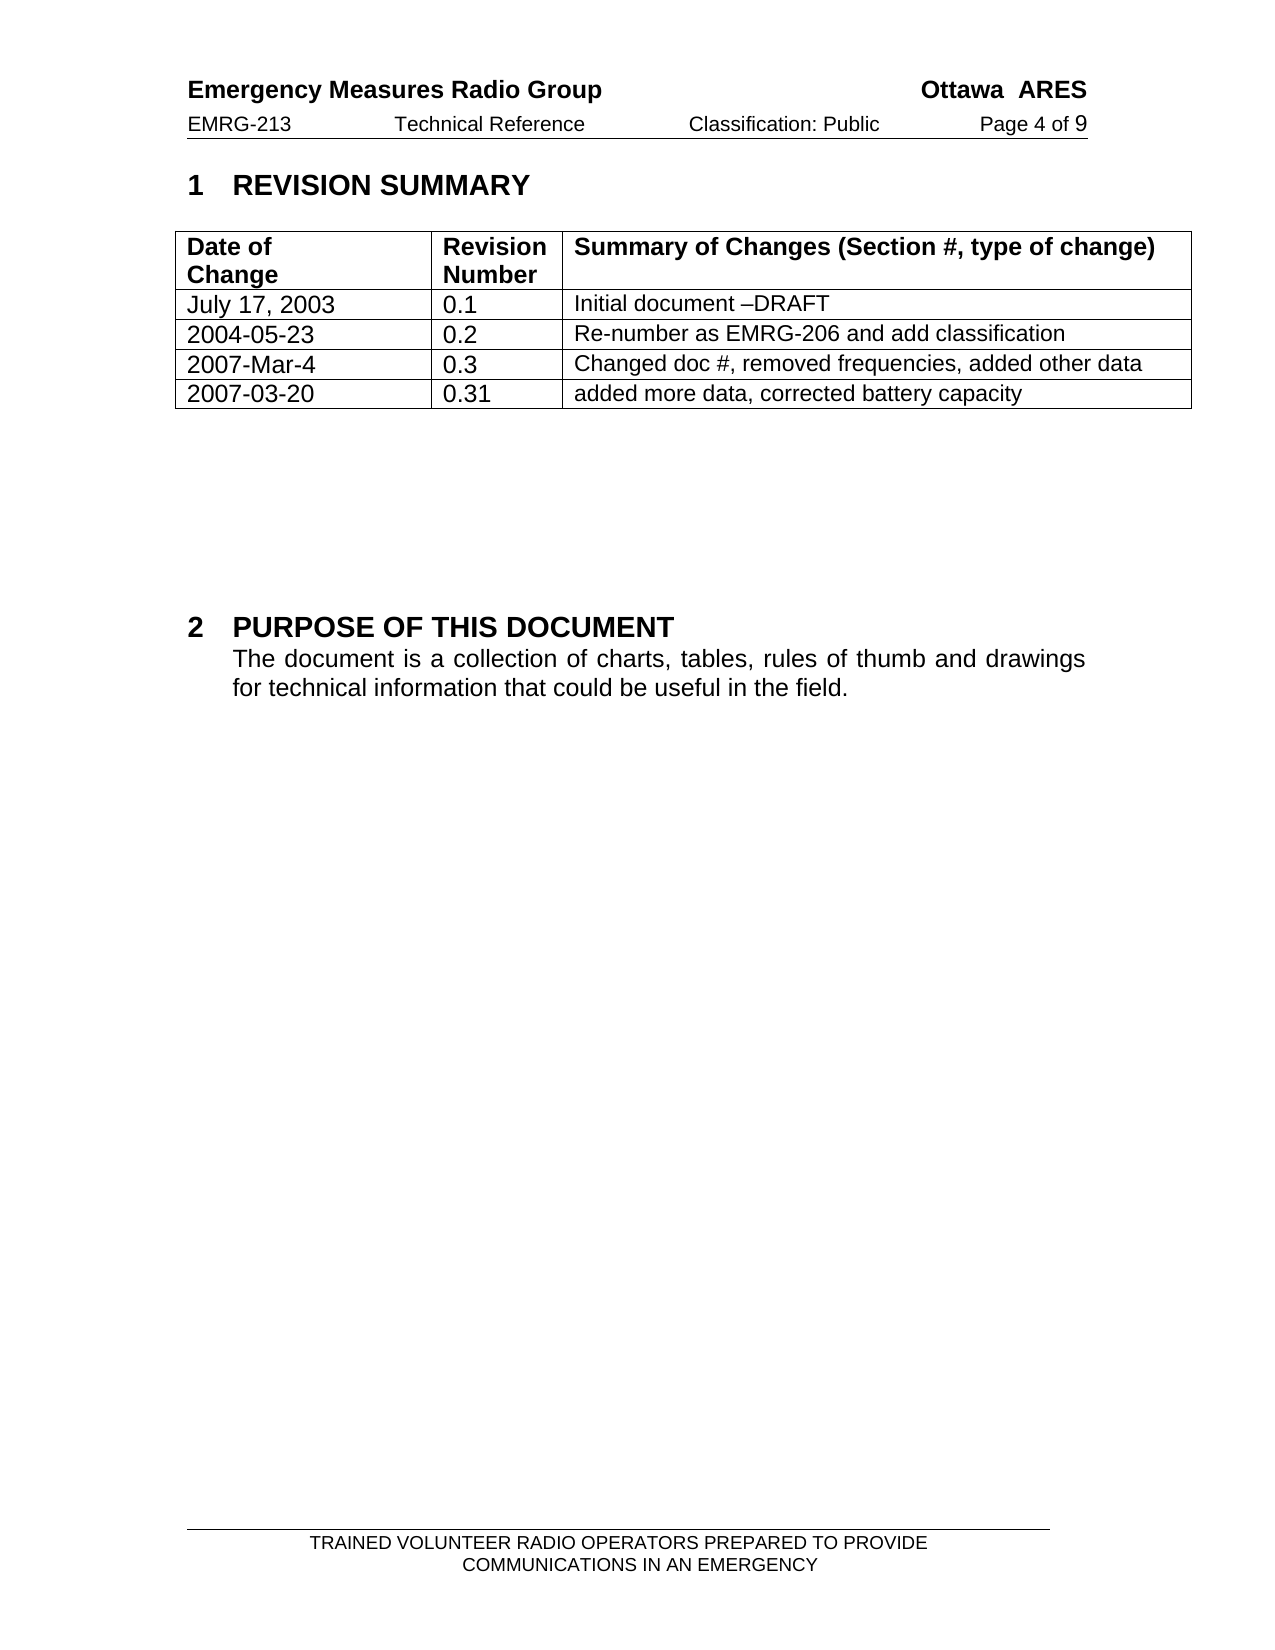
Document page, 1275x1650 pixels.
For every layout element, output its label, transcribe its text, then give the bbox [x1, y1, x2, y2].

table_cell added more data, corrected battery capacity [563, 380, 1191, 408]
table_header Date of Change [176, 232, 431, 289]
table_header Summary of Changes (Section #, type of change) [563, 232, 1191, 289]
table_cell 2007-Mar-4 [176, 350, 431, 378]
table_cell Changed doc #, removed frequencies, added other data [563, 350, 1191, 378]
table_cell 2004-05-23 [176, 320, 431, 349]
text The document is a collection of charts, tables, rules of thumb and drawings for technical information that could be useful in the field. [232, 644, 1088, 702]
table_cell 0.3 [432, 350, 562, 378]
table_cell 0.2 [432, 320, 562, 349]
table_cell 2007-03-20 [176, 380, 431, 408]
table_cell 0.1 [432, 290, 562, 319]
subtitle REVISION SUMMARY [187, 168, 1088, 202]
table_cell Initial document –DRAFT [563, 290, 1191, 319]
table_cell July 17, 2003 [176, 290, 431, 319]
table_header Revision Number [432, 232, 562, 289]
table_cell Re-number as EMRG-206 and add classification [563, 320, 1191, 349]
subtitle PURPOSE OF THIS DOCUMENT [187, 611, 1088, 644]
table_cell 0.31 [432, 380, 562, 408]
